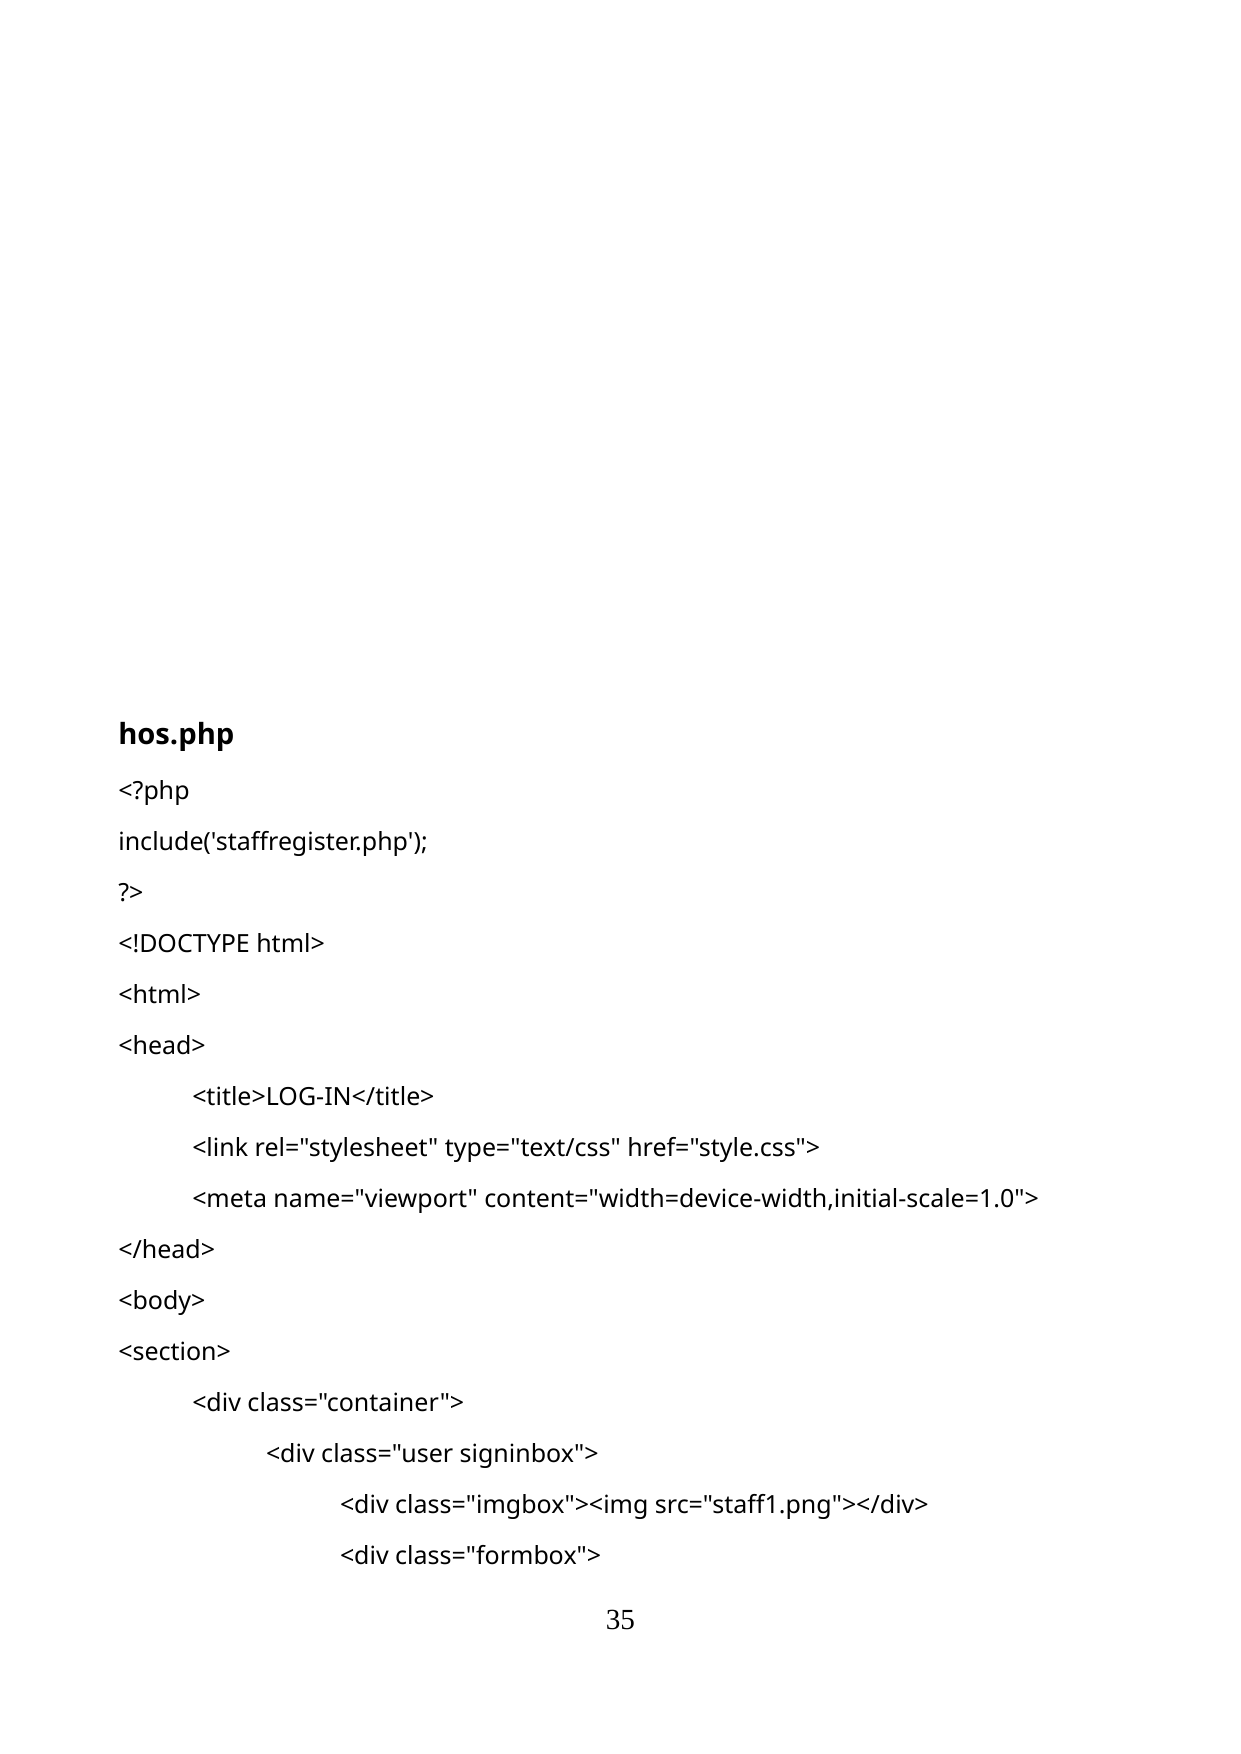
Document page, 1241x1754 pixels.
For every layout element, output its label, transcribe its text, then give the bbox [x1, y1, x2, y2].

text <div class="user signinbox"> [118, 1436, 1122, 1470]
text <!DOCTYPE html> [118, 926, 1122, 959]
text <meta name="viewport" content="width=device-width,initial-scale=1.0"> [118, 1181, 1122, 1215]
text <div class="formbox"> [118, 1538, 1122, 1572]
text include('staffregister.php'); [118, 823, 1122, 857]
text <head> [118, 1028, 1122, 1062]
text <link rel="stylesheet" type="text/css" href="style.css"> [118, 1130, 1122, 1164]
text hos.php [118, 713, 1122, 753]
text <section> [118, 1334, 1122, 1368]
text <html> [118, 977, 1122, 1011]
text <body> [118, 1283, 1122, 1317]
text <div class="imgbox"><img src="staff1.png"></div> [118, 1487, 1122, 1521]
text <div class="container"> [118, 1385, 1122, 1419]
text ?> [118, 874, 1122, 908]
text </head> [118, 1232, 1122, 1266]
text <?php [118, 772, 1122, 806]
text <title>LOG-IN</title> [118, 1079, 1122, 1113]
